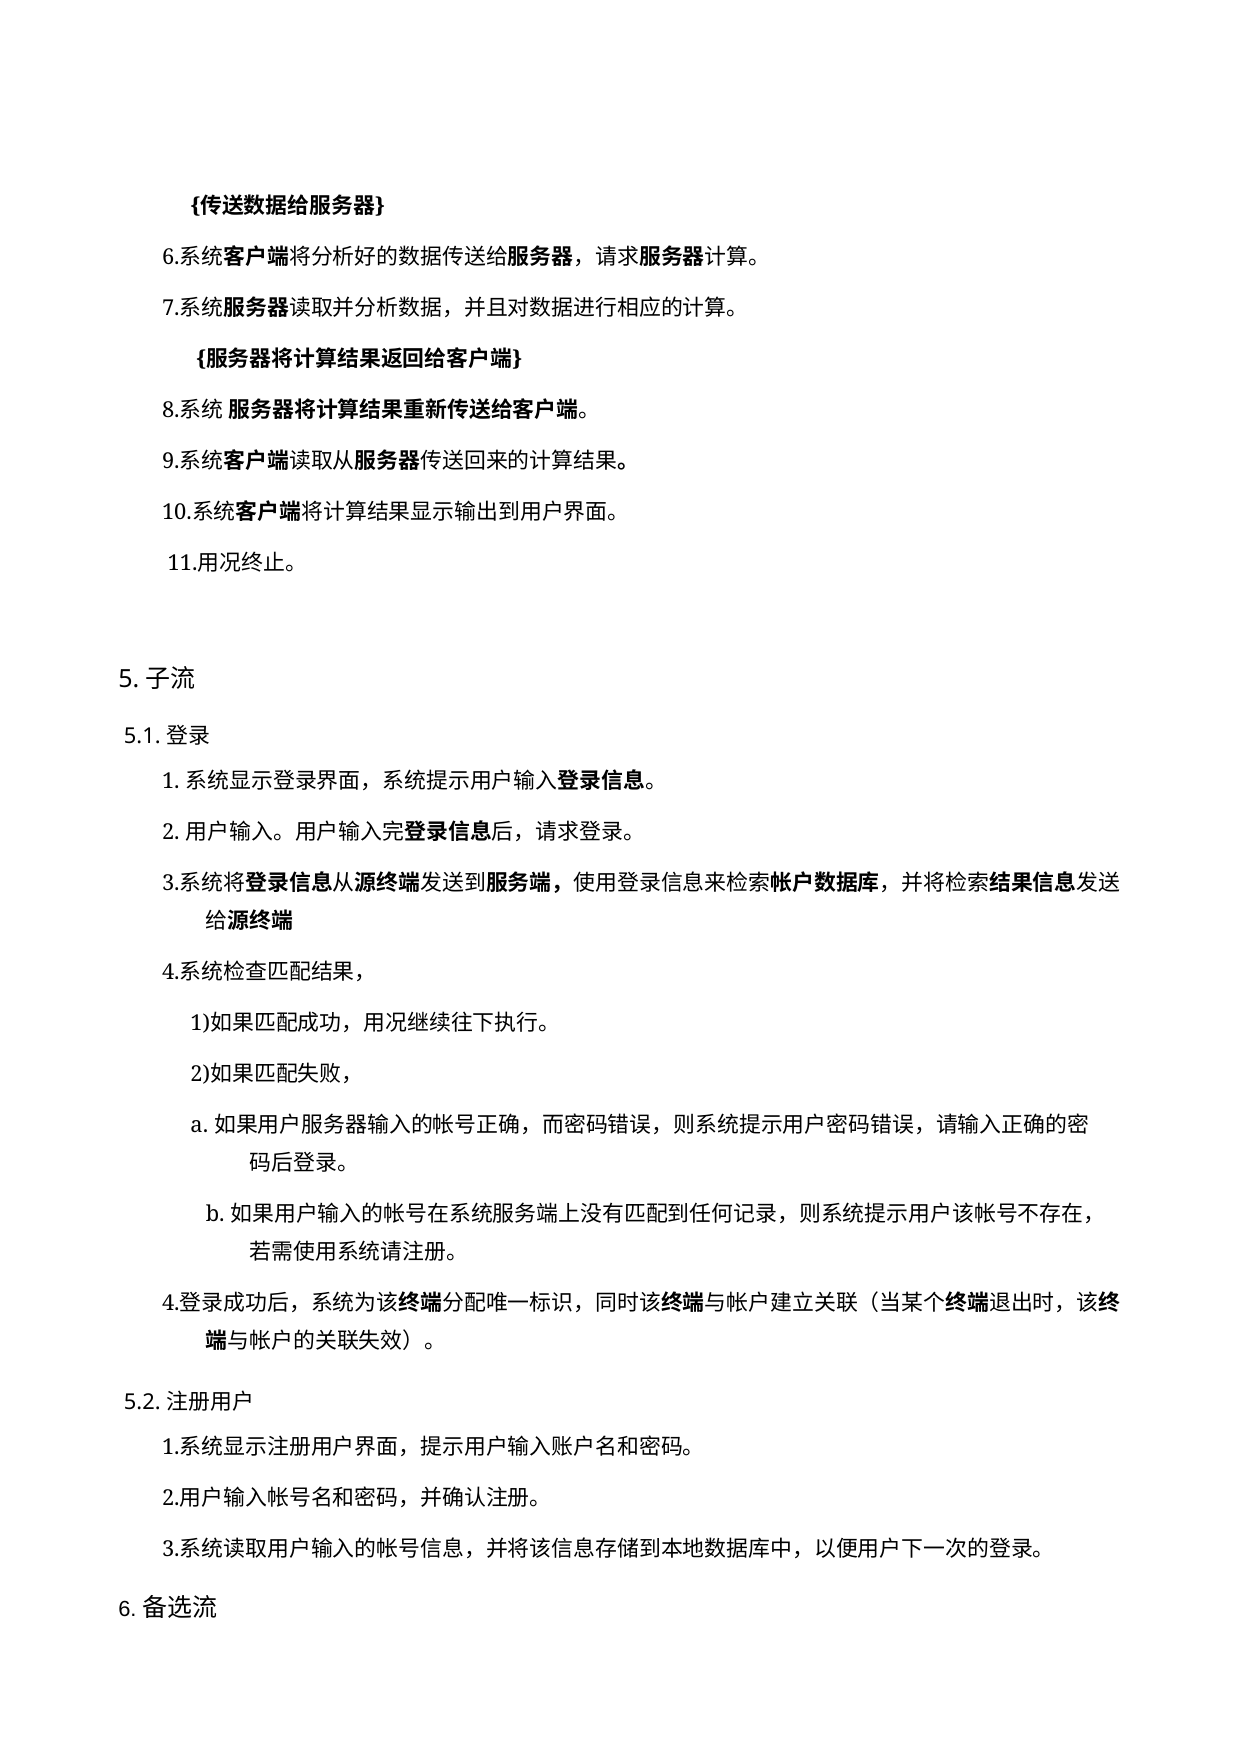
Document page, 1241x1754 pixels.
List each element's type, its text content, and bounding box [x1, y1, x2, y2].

subtitle 注册用户 [118, 1384, 1122, 1416]
text 4.系统检查匹配结果， [118, 954, 1122, 986]
text 2)如果匹配失败， [118, 1056, 1122, 1088]
text 1.系统显示注册用户界面，提示用户输入账户名和密码。 [118, 1429, 1122, 1461]
text a. 如果用户服务器输入的帐号正确，而密码错误，则系统提示用户密码错误，请输入正确的密 码后登录。 [118, 1107, 1122, 1177]
text {传送数据给服务器} [118, 188, 1122, 219]
subtitle 登录 [118, 718, 1122, 750]
subtitle 子流 [118, 659, 1122, 695]
text 3.系统将登录信息从源终端发送到服务端，使用登录信息来检索帐户数据库，并将检索结果信息发送 给源终端 [118, 865, 1122, 935]
text 9.系统客户端读取从服务器传送回来的计算结果。 [118, 443, 1122, 474]
text 8.系统 服务器将计算结果重新传送给客户端。 [118, 392, 1122, 423]
text 1. 系统显示登录界面，系统提示用户输入登录信息。 [118, 763, 1122, 795]
text b. 如果用户输入的帐号在系统服务端上没有匹配到任何记录，则系统提示用户该帐号不存在， 若需使用系统请注册。 [118, 1196, 1122, 1266]
text 2. 用户输入。用户输入完登录信息后，请求登录。 [118, 814, 1122, 846]
text 3.系统读取用户输入的帐号信息，并将该信息存储到本地数据库中，以便用户下一次的登录。 [118, 1531, 1122, 1563]
text 7.系统服务器读取并分析数据，并且对数据进行相应的计算。 [118, 290, 1122, 321]
text 6.系统客户端将分析好的数据传送给服务器，请求服务器计算。 [118, 239, 1122, 270]
text 11.用况终止。 [118, 545, 1122, 577]
text {服务器将计算结果返回给客户端} [118, 341, 1122, 372]
text 1)如果匹配成功，用况继续往下执行。 [118, 1005, 1122, 1037]
subtitle 备选流 [118, 1587, 1122, 1623]
text 2.用户输入帐号名和密码，并确认注册。 [118, 1480, 1122, 1512]
text 4.登录成功后，系统为该终端分配唯一标识，同时该终端与帐户建立关联（当某个终端退出时，该终 端与帐户的关联失效）。 [118, 1285, 1122, 1355]
text 10.系统客户端将计算结果显示输出到用户界面。 [118, 494, 1122, 526]
